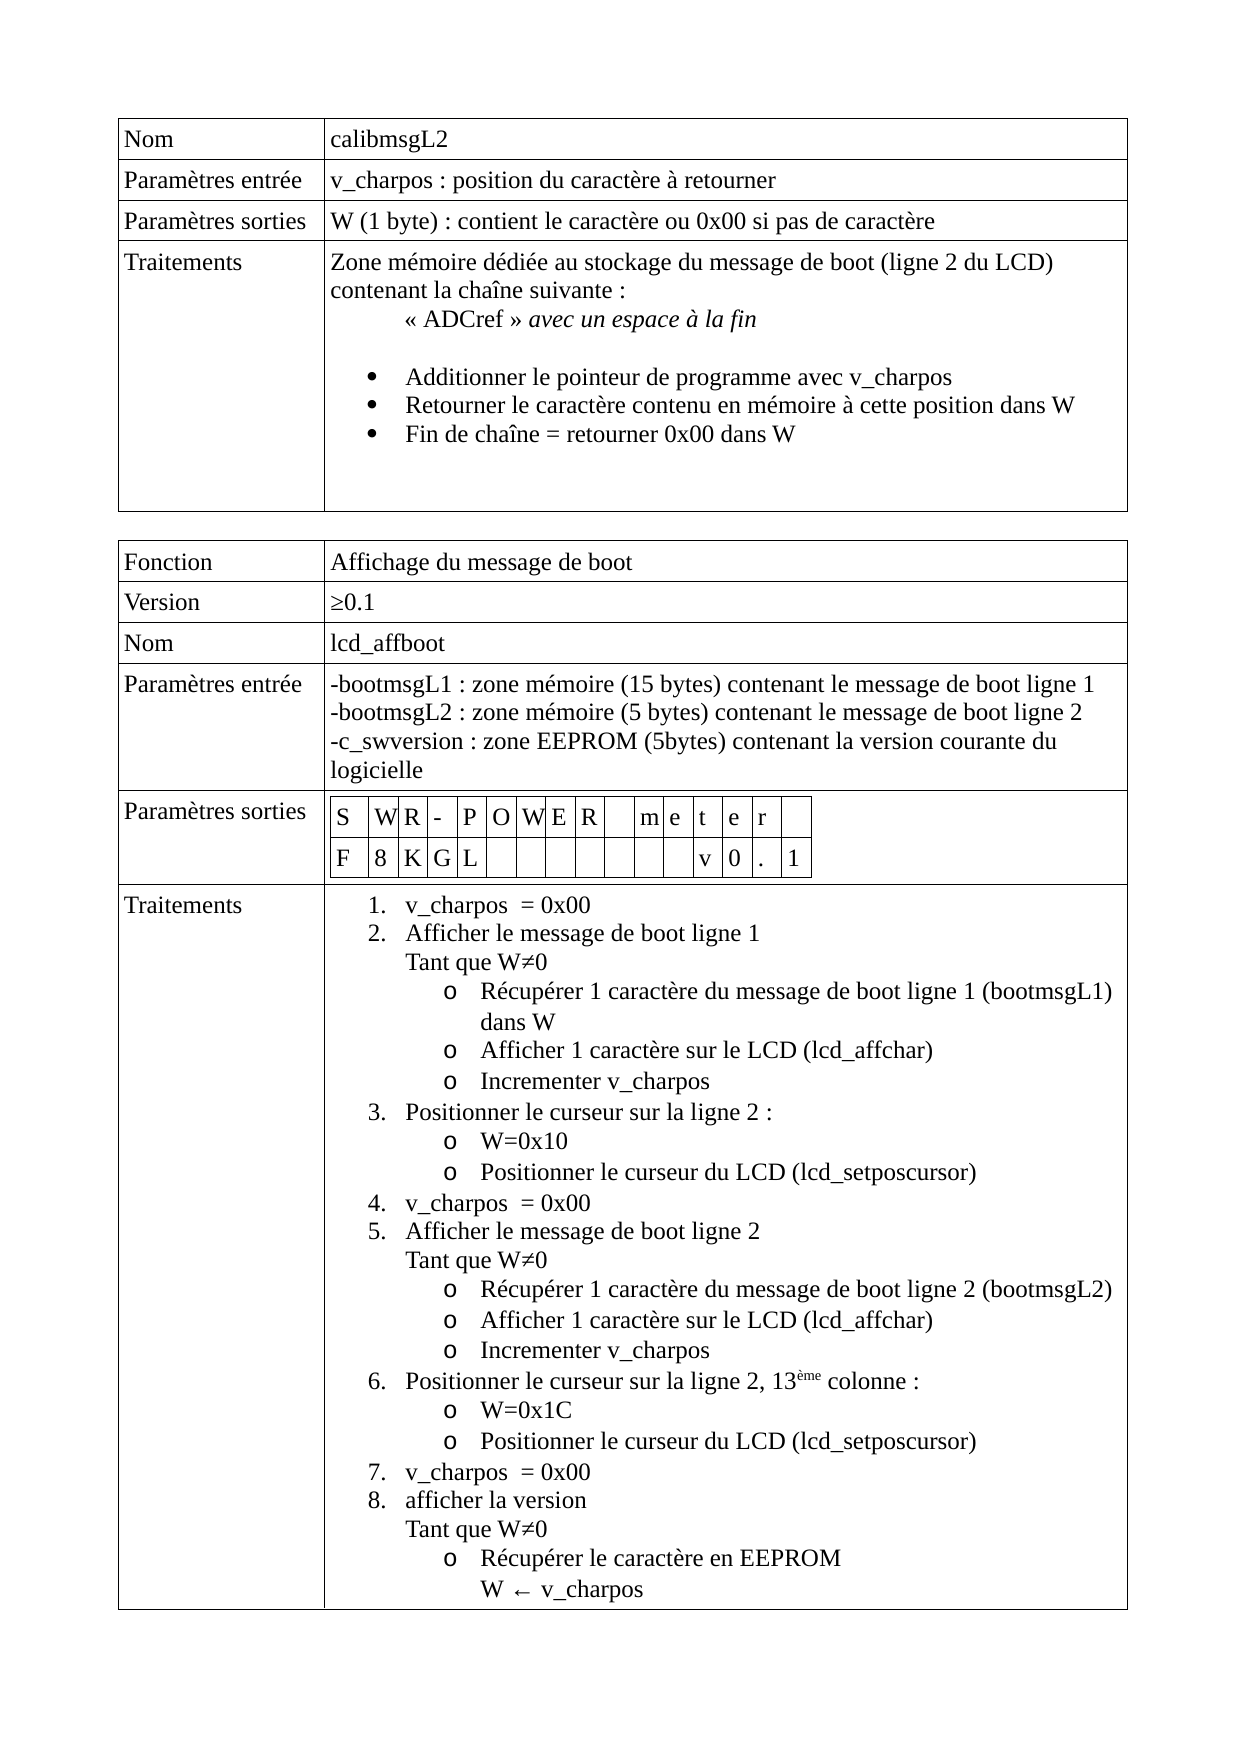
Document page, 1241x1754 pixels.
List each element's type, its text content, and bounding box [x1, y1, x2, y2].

table_cell Paramètres sorties [119, 791, 324, 883]
table_cell [635, 838, 663, 877]
table_cell Paramètres entrée [119, 160, 324, 199]
table_header Affichage du message de boot [325, 541, 1127, 581]
table_cell 1 [782, 838, 811, 877]
table_header [782, 797, 811, 836]
table_cell Traitements [119, 885, 324, 1608]
table_cell Paramètres sorties [119, 201, 324, 240]
table_cell [664, 838, 693, 877]
table_cell [517, 838, 545, 877]
table_cell v_charpos = 0x00 Afficher le message de boot ligne 1 Tant que W≠0 Récupérer 1 caractère du message de boot ligne 1 (bootmsgL1) dans W Afficher 1 caractère sur le LCD (lcd_affchar) Incrementer v_charpos Positionner le curseur sur la ligne 2 : W=0x10 Positionner le curseur du LCD (lcd_setposcursor) v_charpos = 0x00 Afficher le message de boot ligne 2 Tant que W≠0 Récupérer 1 caractère du message de boot ligne 2 (bootmsgL2) Afficher 1 caractère sur le LCD (lcd_affchar) Incrementer v_charpos Positionner le curseur sur la ligne 2, 13ème colonne : W=0x1C Positionner le curseur du LCD (lcd_setposcursor) v_charpos = 0x00 afficher la version Tant que W≠0 Récupérer le caractère en EEPROM W ← v_charpos EEADDR ← W Lire un octet en EEPROM (eep_readbyte) Afficher 1 caractère sur le LCD (lcd_affchar) Incrementer v_charpos FIN [325, 885, 1127, 1608]
table_cell [487, 838, 516, 877]
table_header R [399, 797, 427, 836]
table_header W [369, 797, 398, 836]
table_cell -bootmsgL1 : zone mémoire (15 bytes) contenant le message de boot ligne 1 -bootmsgL2 : zone mémoire (5 bytes) contenant le message de boot ligne 2 -c_swversion : zone EEPROM (5bytes) contenant la version courante du logicielle [325, 664, 1127, 789]
table_cell calibmsgL2 [325, 119, 1127, 159]
table_cell ≥0.1 [325, 582, 1127, 622]
table_cell [546, 838, 575, 877]
table_header e [664, 797, 693, 836]
table_cell [576, 838, 604, 877]
table_cell 8 [369, 838, 398, 877]
table_cell Traitements [119, 241, 324, 511]
table_header E [546, 797, 575, 836]
table_header S [331, 797, 368, 836]
table_cell G [428, 838, 457, 877]
table_header e [723, 797, 752, 836]
table_cell . [753, 838, 781, 877]
table_header R [576, 797, 604, 836]
table_cell Paramètres entrée [119, 664, 324, 789]
table_cell L [458, 838, 486, 877]
table_cell v_charpos : position du caractère à retourner [325, 160, 1127, 199]
table_header O [487, 797, 516, 836]
table_cell F [331, 838, 368, 877]
table_header W [517, 797, 545, 836]
table_header [605, 797, 634, 836]
table_cell K [399, 838, 427, 877]
table_cell [605, 838, 634, 877]
table_cell Version [119, 582, 324, 622]
table_header P [458, 797, 486, 836]
table_cell Nom [119, 623, 324, 662]
table_cell 0 [723, 838, 752, 877]
table_header m [635, 797, 663, 836]
table_cell lcd_affboot [325, 623, 1127, 662]
table_cell Zone mémoire dédiée au stockage du message de boot (ligne 2 du LCD) contenant la chaîne suivante : « ADCref » avec un espace à la fin Additionner le pointeur de programme avec v_charpos Retourner le caractère contenu en mémoire à cette position dans W Fin de chaîne = retourner 0x00 dans W [325, 241, 1127, 511]
table_header - [428, 797, 457, 836]
table_header Fonction [119, 541, 324, 581]
table_cell W (1 byte) : contient le caractère ou 0x00 si pas de caractère [325, 201, 1127, 240]
table_header t [694, 797, 722, 836]
table_cell Nom [119, 119, 324, 159]
table_cell [325, 791, 1127, 883]
table_header r [753, 797, 781, 836]
table_cell v [694, 838, 722, 877]
